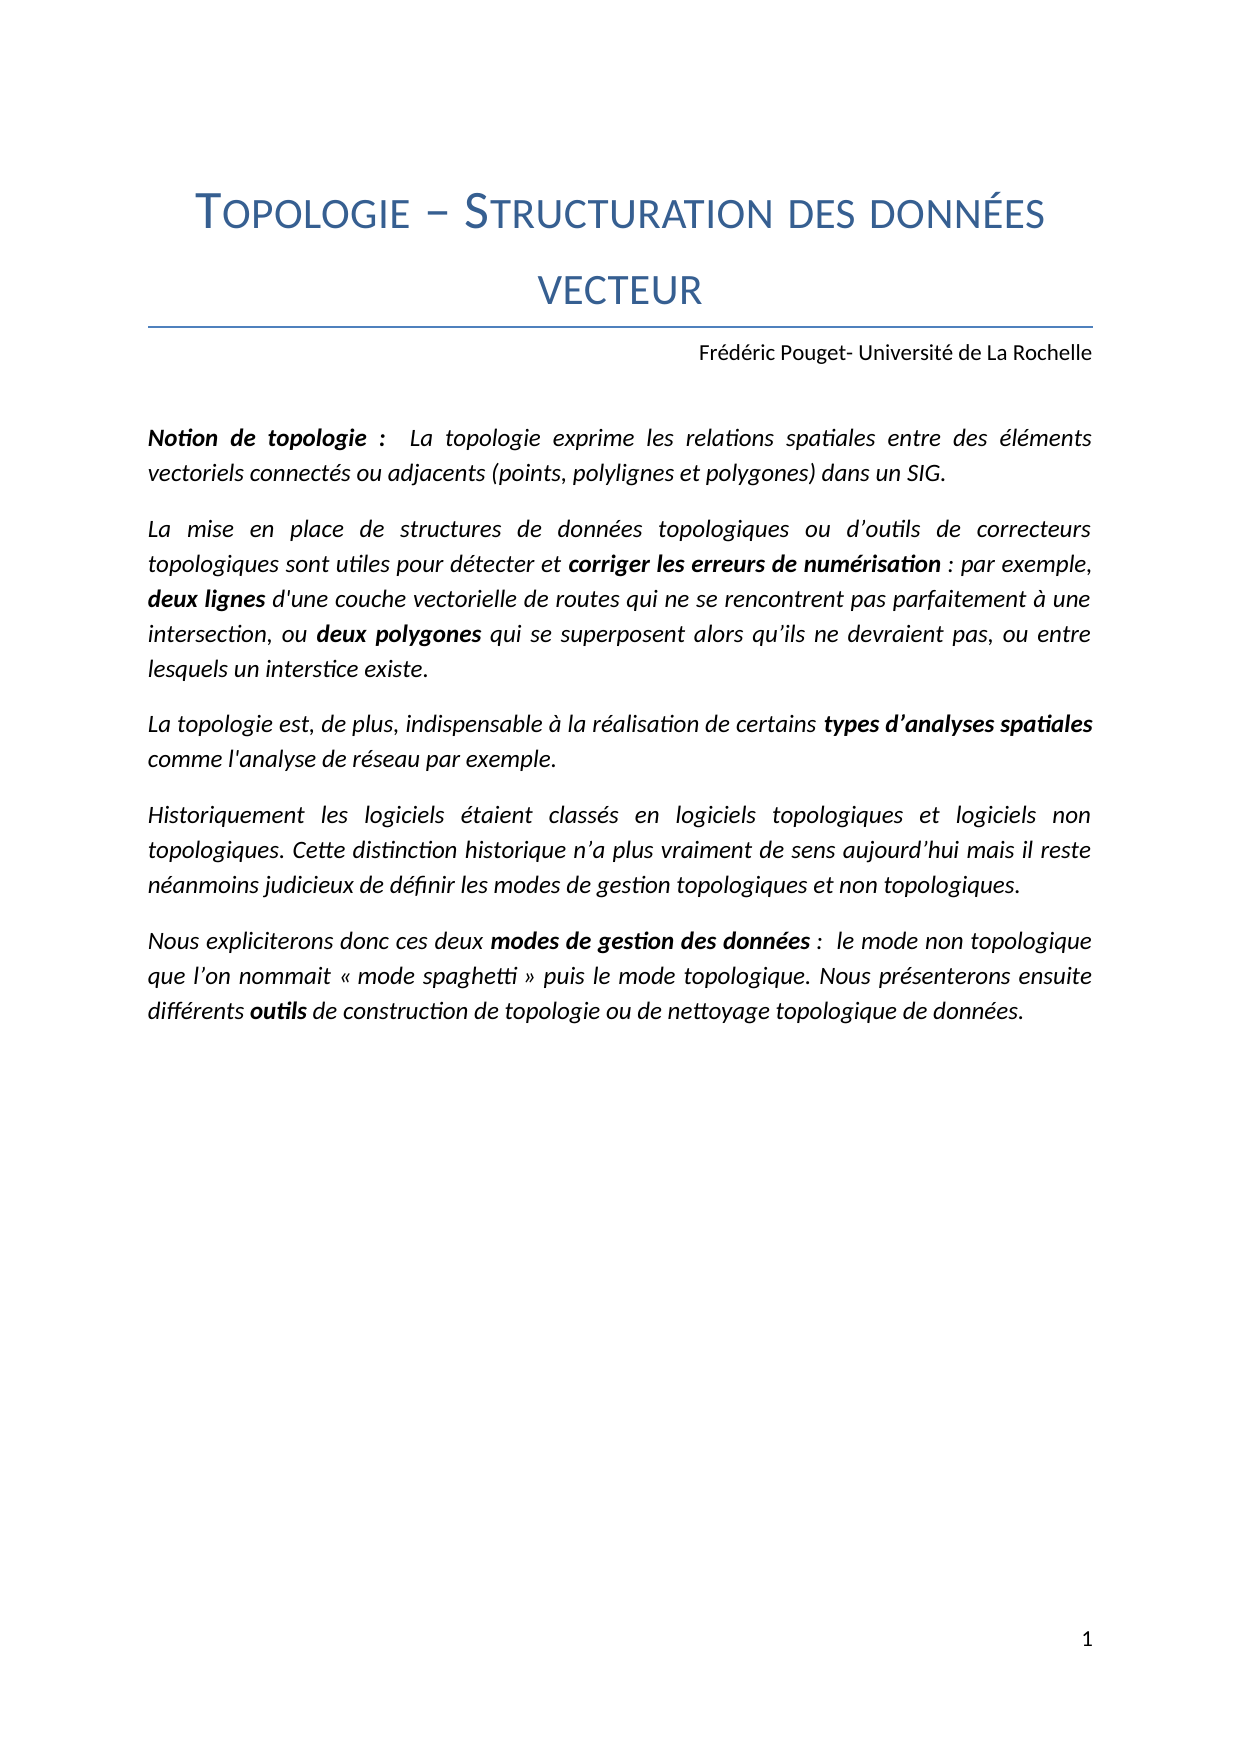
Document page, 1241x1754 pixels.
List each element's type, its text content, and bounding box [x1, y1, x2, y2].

text La mise en place de structures de données topologiques ou d’outils de correcteurs topologiques sont utiles pour détecter et corriger les erreurs de numérisation : par exemple, deux lignes d'une couche vectorielle de routes qui ne se rencontrent pas parfaitement à une intersection, ou deux polygones qui se superposent alors qu’ils ne devraient pas, ou entre lesquels un interstice existe. [148, 513, 1093, 683]
text Frédéric Pouget- Université de La Rochelle [148, 338, 1093, 366]
title Topologie – Structuration des données vecteur [148, 176, 1093, 326]
text La topologie est, de plus, indispensable à la réalisation de certains types d’analyses spatiales comme l'analyse de réseau par exemple. [148, 709, 1093, 774]
text Historiquement les logiciels étaient classés en logiciels topologiques et logiciels non topologiques. Cette distinction historique n’a plus vraiment de sens aujourd’hui mais il reste néanmoins judicieux de définir les modes de gestion topologiques et non topologiques. [148, 799, 1093, 900]
text Nous expliciterons donc ces deux modes de gestion des données : le mode non topologique que l’on nommait « mode spaghetti » puis le mode topologique. Nous présenterons ensuite différents outils de construction de topologie ou de nettoyage topologique de données. [148, 925, 1093, 1026]
text Notion de topologie : La topologie exprime les relations spatiales entre des éléments vectoriels connectés ou adjacents (points, polylignes et polygones) dans un SIG. [148, 422, 1093, 487]
